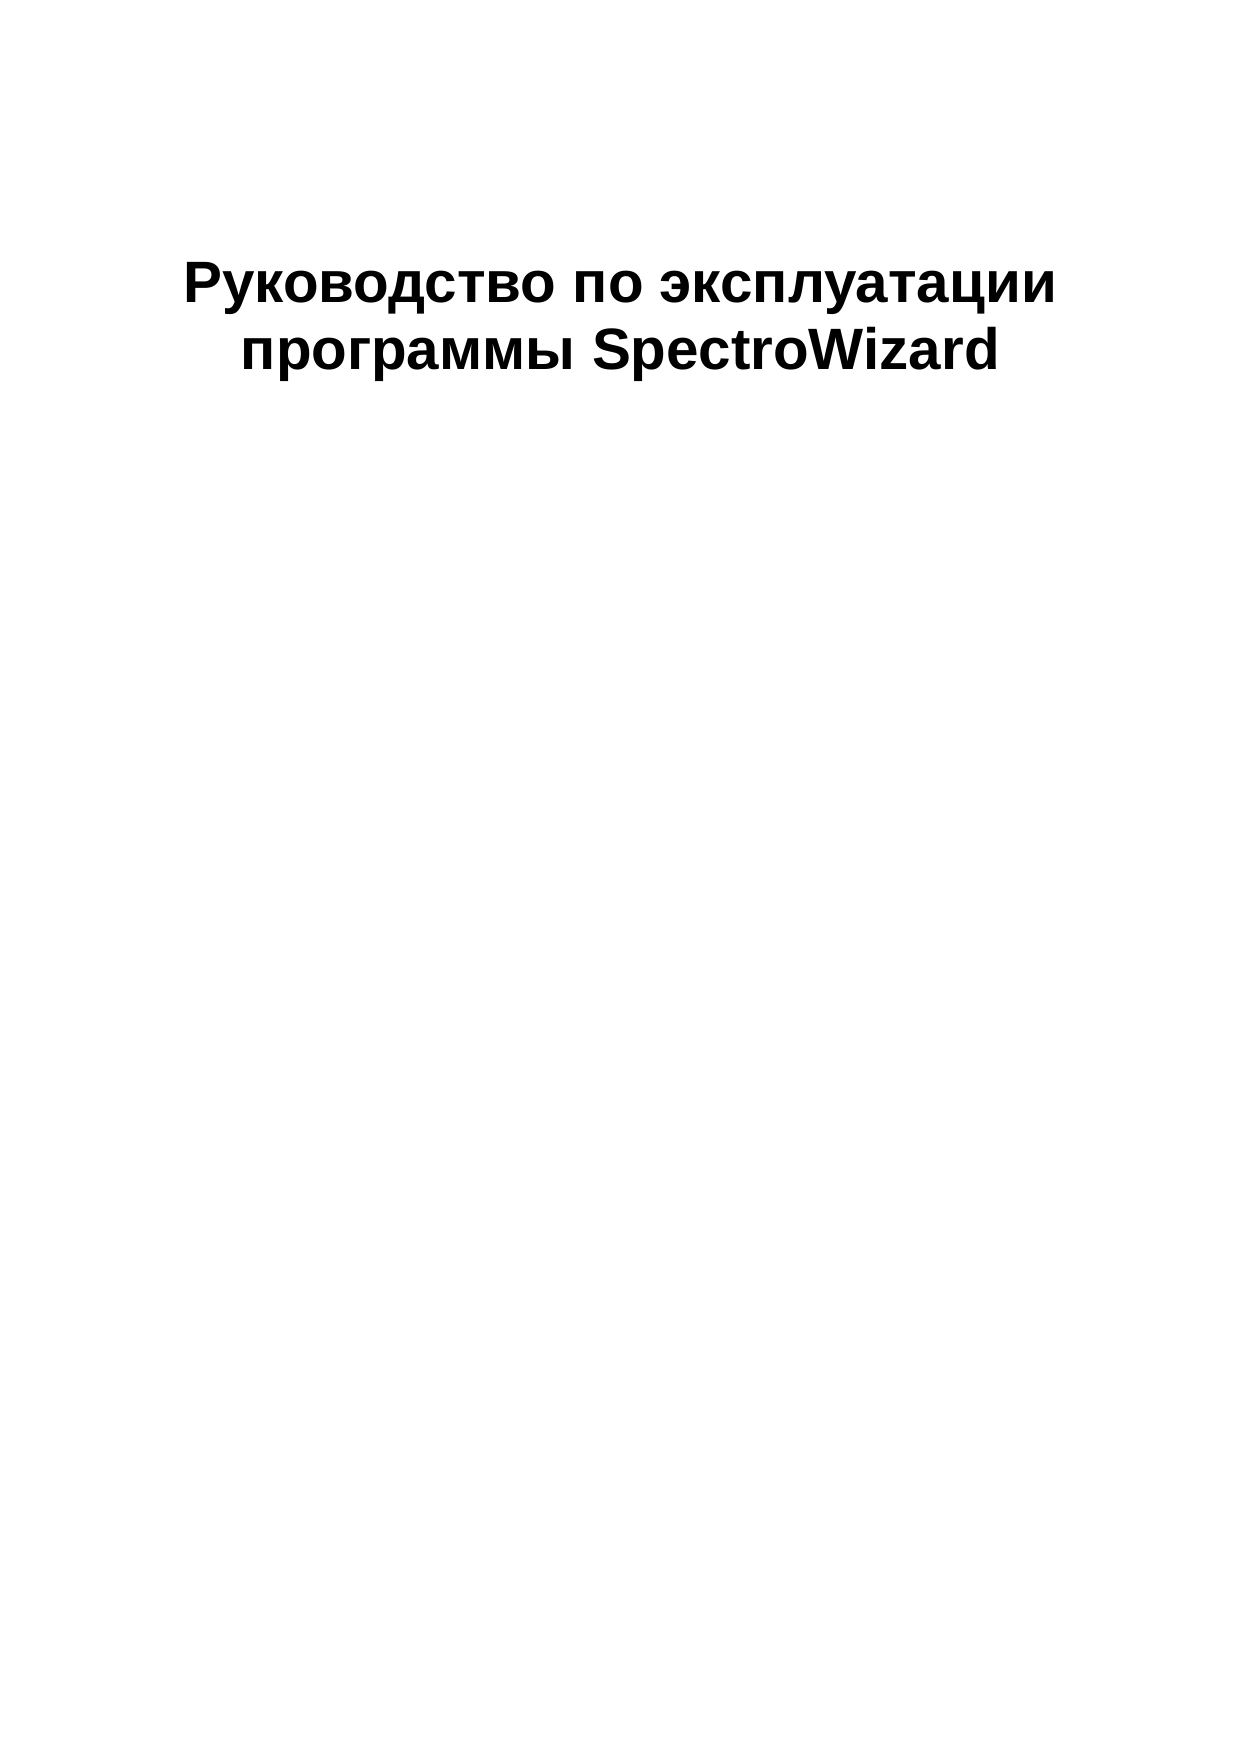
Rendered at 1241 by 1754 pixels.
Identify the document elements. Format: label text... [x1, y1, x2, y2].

title Руководство по эксплуатации программы SpectroWizard [118, 248, 1122, 382]
